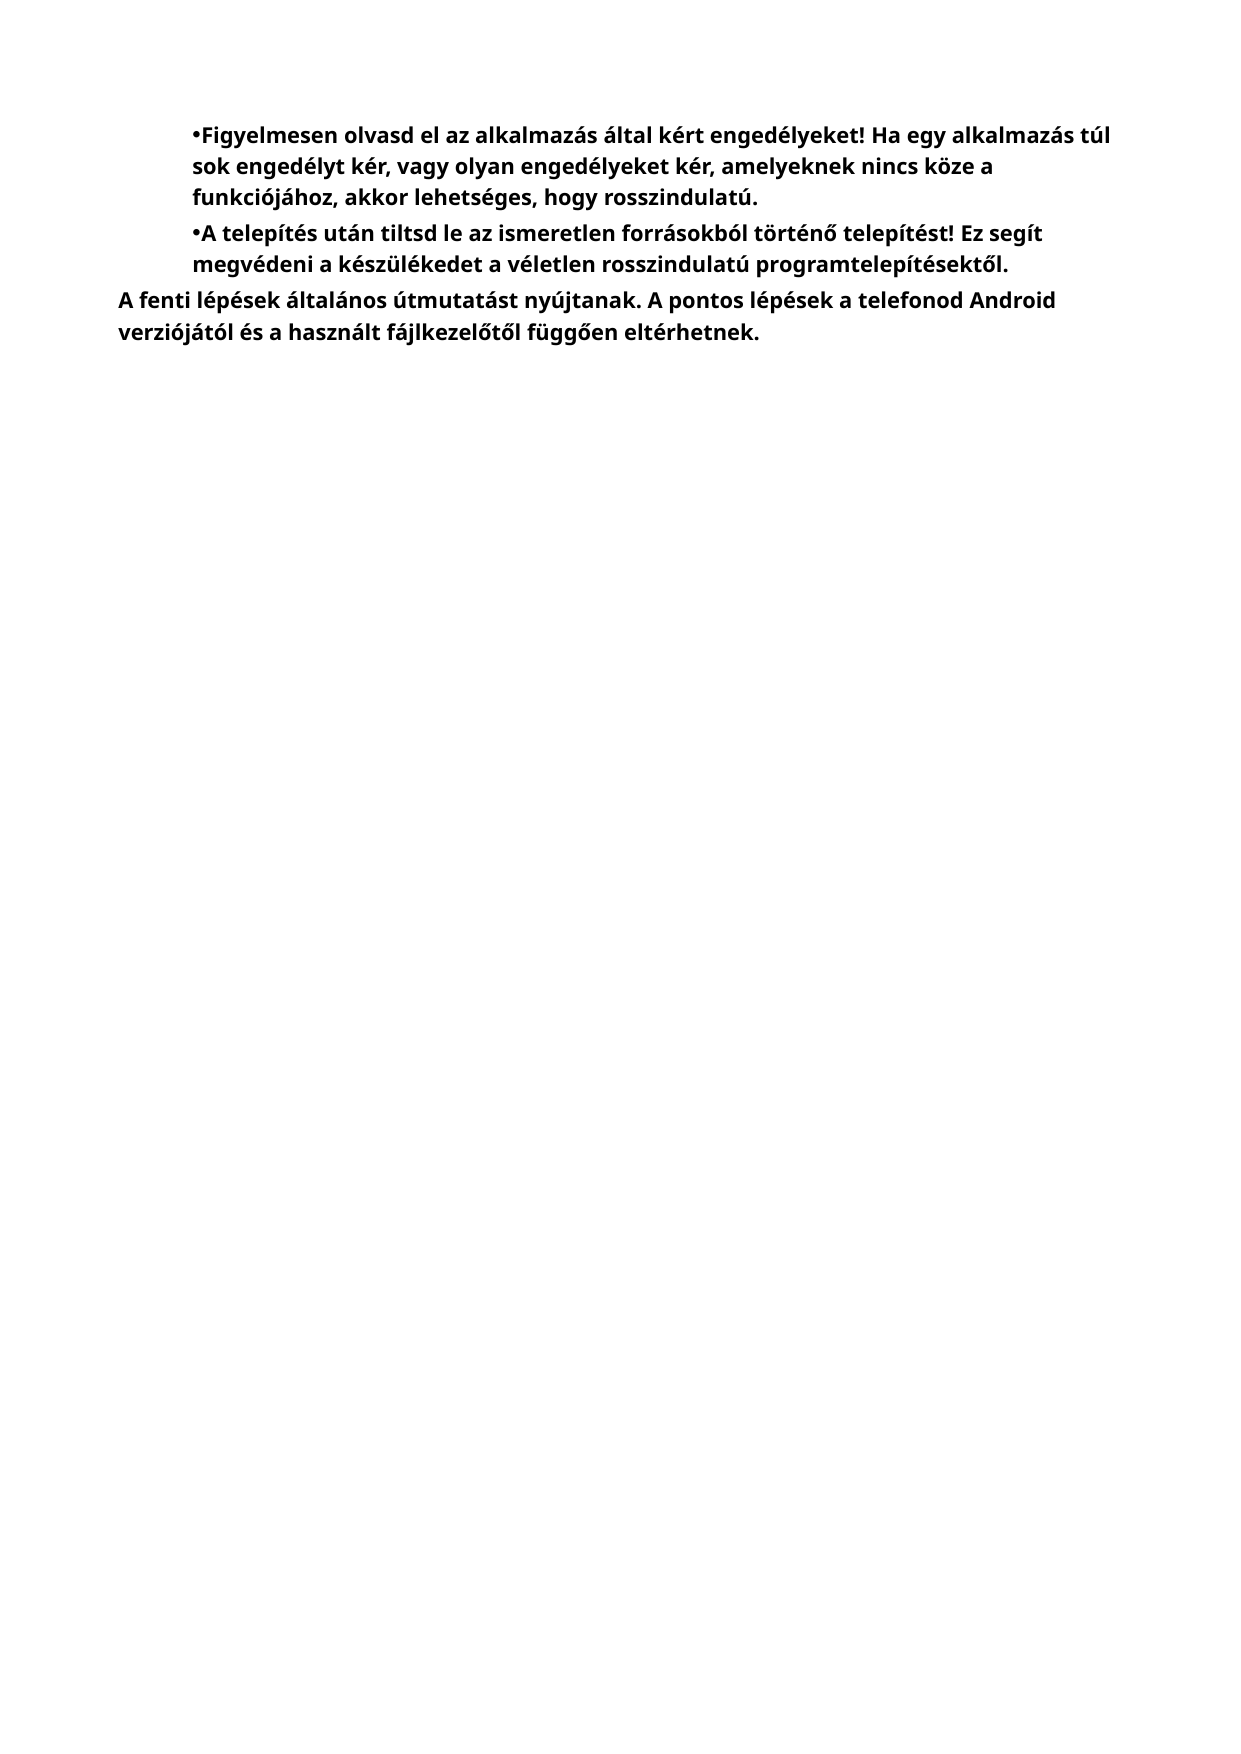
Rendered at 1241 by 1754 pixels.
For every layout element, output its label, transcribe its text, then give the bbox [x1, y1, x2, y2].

text A fenti lépések általános útmutatást nyújtanak. A pontos lépések a telefonod Android verziójától és a használt fájlkezelőtől függően eltérhetnek. [118, 284, 1122, 346]
list Figyelmesen olvasd el az alkalmazás által kért engedélyeket! Ha egy alkalmazás túl sok engedélyt kér, vagy olyan engedélyeket kér, amelyeknek nincs köze a funkciójához, akkor lehetséges, hogy rosszindulatú. [118, 118, 1122, 212]
list A telepítés után tiltsd le az ismeretlen forrásokból történő telepítést! Ez segít megvédeni a készülékedet a véletlen rosszindulatú programtelepítésektől. [118, 217, 1122, 279]
